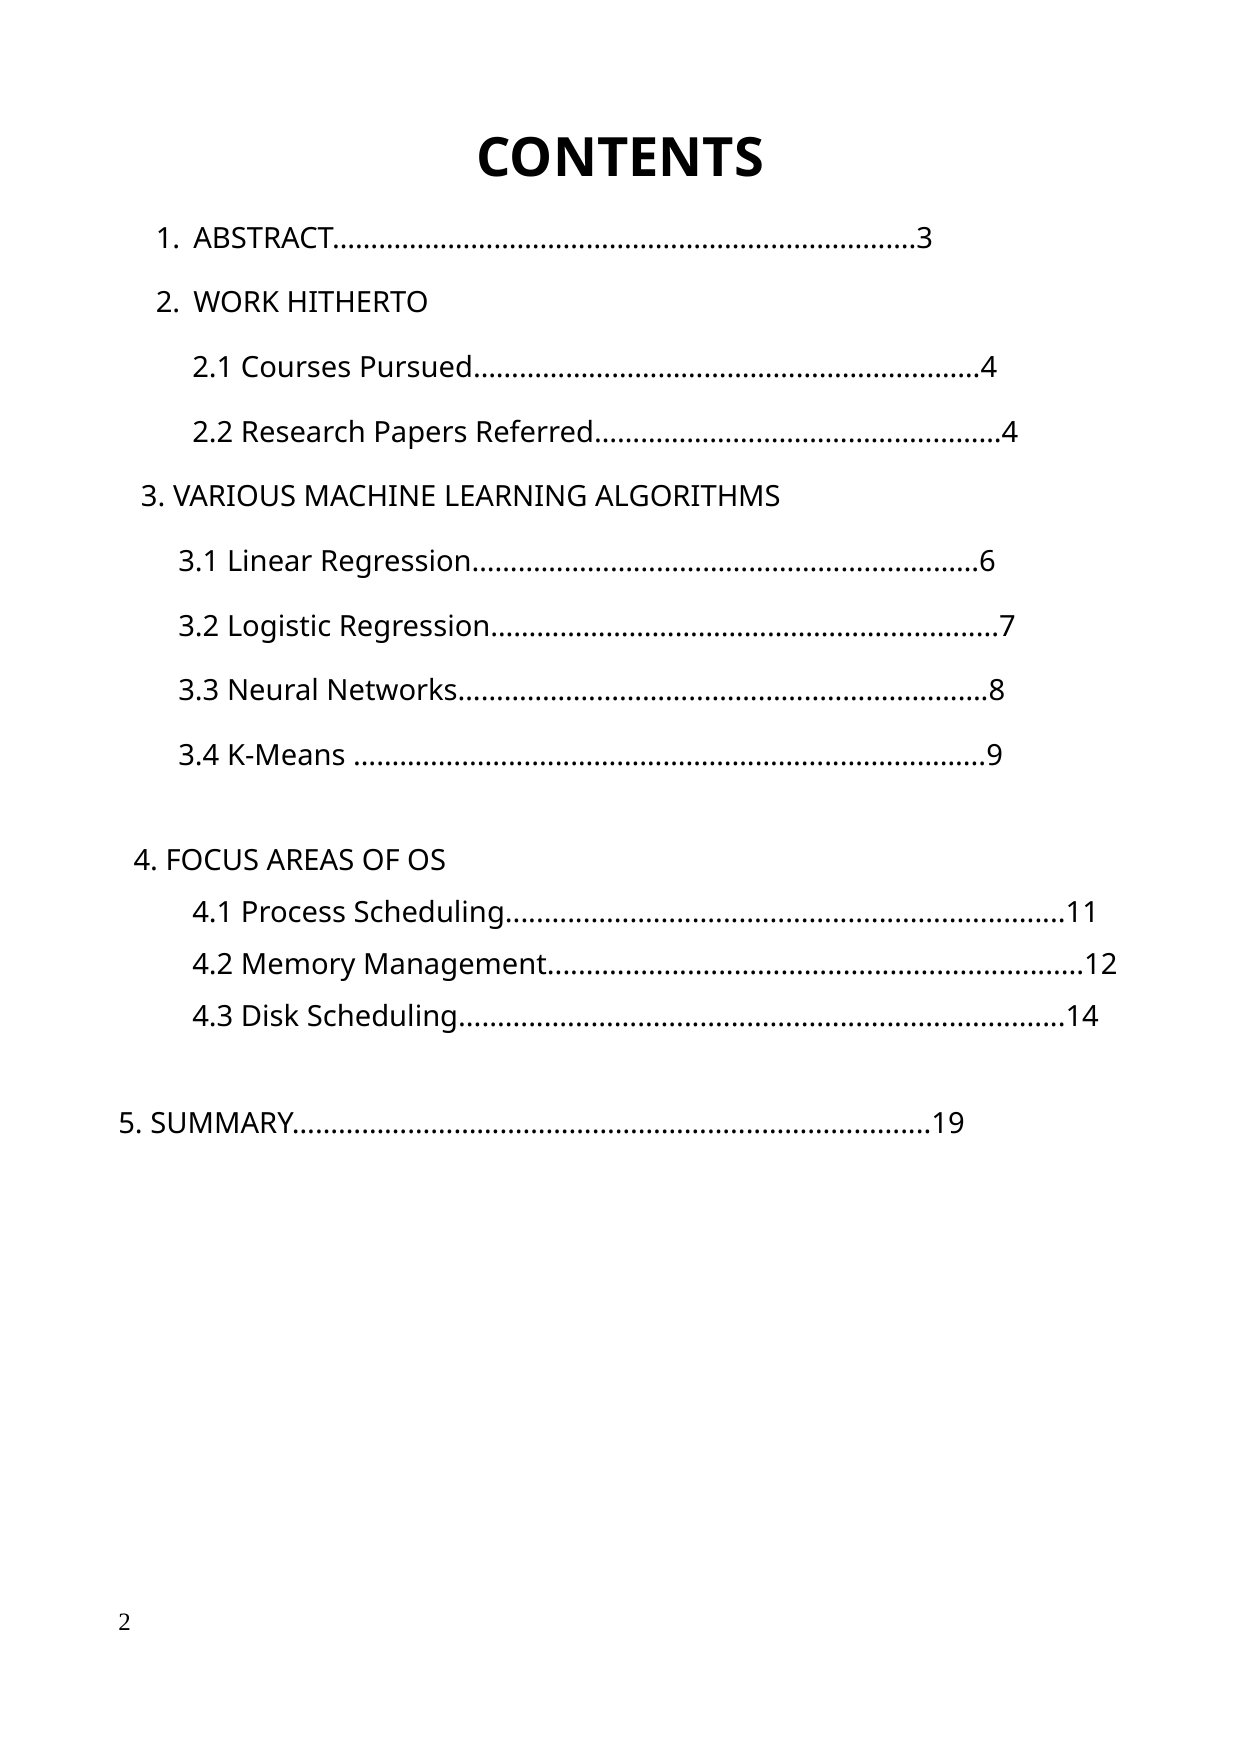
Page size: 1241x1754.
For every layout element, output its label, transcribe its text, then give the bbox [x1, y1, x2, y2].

text 4.3 Disk Scheduling..............................................................................14 [118, 995, 1122, 1035]
text CONTENTS [118, 118, 1122, 192]
text 2.2 Research Papers Referred……………………………………..………4 [118, 411, 1122, 451]
list ABSTRACT………………………………………………………………….3 [156, 217, 1122, 257]
list WORK HITHERTO [156, 282, 1122, 321]
text 2.1 Courses Pursued…………………………………………………...……4 [118, 346, 1122, 386]
subtitle 3.2 Logistic Regression………………………………………….…..............7 [118, 605, 1122, 645]
text 3. VARIOUS MACHINE LEARNING ALGORITHMS [118, 476, 1122, 515]
text 4.2 Memory Management.....................................................................12 [118, 943, 1122, 983]
subtitle 3.4 K-Means ………...................…………………………......……………...9 [118, 734, 1122, 774]
text 4. FOCUS AREAS OF OS [118, 839, 1122, 878]
text 5. SUMMARY…………………………………………………....…………..........19 [118, 1103, 1122, 1142]
text 4.1 Process Scheduling........................................................................11 [118, 891, 1122, 931]
subtitle 3.1 Linear Regression……………………………………………..…….……6 [118, 540, 1122, 580]
subtitle 3.3 Neural Networks…………………………...…………..………………….8 [118, 670, 1122, 709]
